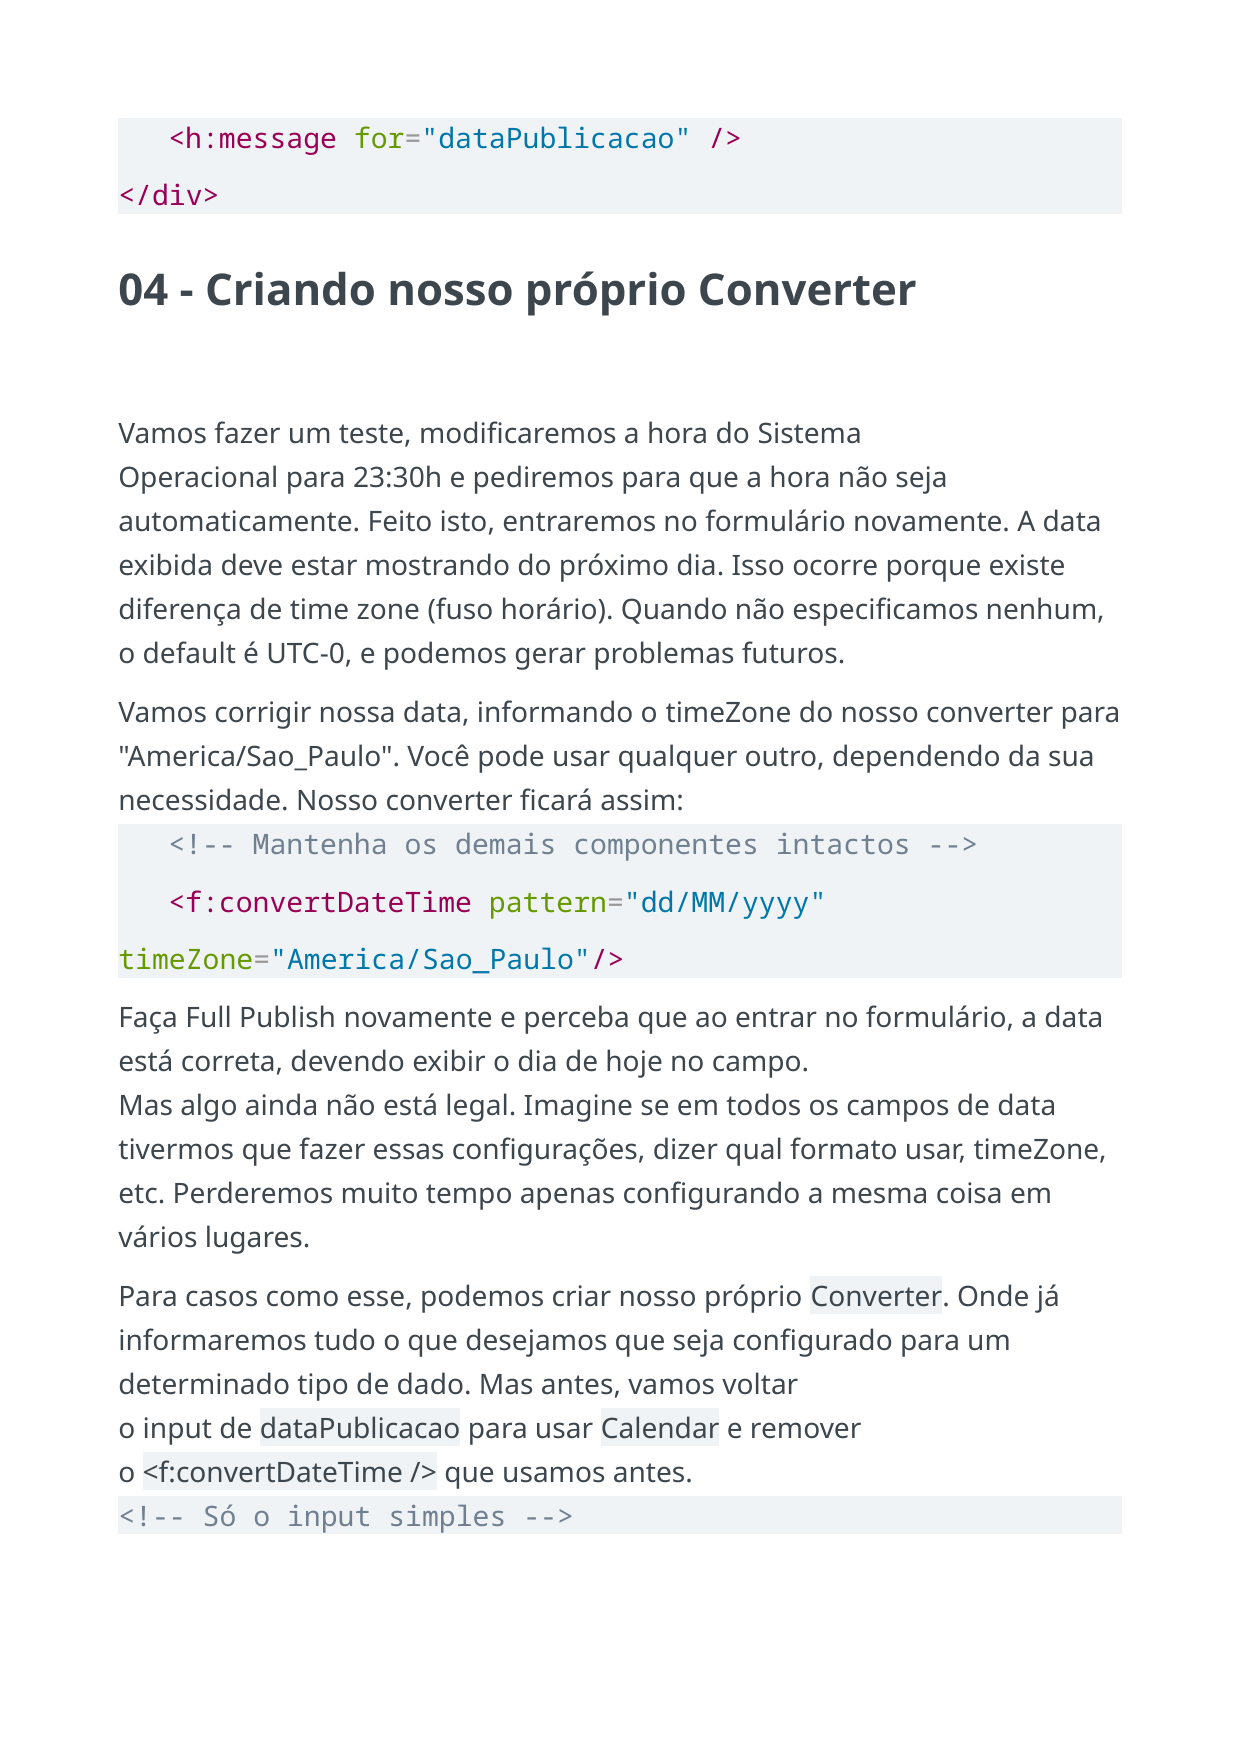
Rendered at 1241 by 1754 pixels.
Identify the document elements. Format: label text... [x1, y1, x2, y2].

text <h:message for="dataPublicacao" /> [118, 118, 1122, 156]
subtitle 04 - Criando nosso próprio Converter [118, 258, 1122, 318]
text <!-- Só o input simples --> [118, 1496, 1122, 1534]
text Vamos corrigir nossa data, informando o timeZone do nosso converter para "America/Sao_Paulo". Você pode usar qualquer outro, dependendo da sua necessidade. Nosso converter ficará assim: [118, 692, 1122, 819]
text Para casos como esse, podemos criar nosso próprio Converter. Onde já informaremos tudo o que desejamos que seja configurado para um determinado tipo de dado. Mas antes, vamos voltar o input de dataPublicacao para usar Calendar e remover o <f:convertDateTime /> que usamos antes. [118, 1276, 1122, 1490]
text Faça Full Publish novamente e perceba que ao entrar no formulário, a data está correta, devendo exibir o dia de hoje no campo. [118, 997, 1122, 1079]
text Mas algo ainda não está legal. Imagine se em todos os campos de data tivermos que fazer essas configurações, dizer qual formato usar, timeZone, etc. Perderemos muito tempo apenas configurando a mesma coisa em vários lugares. [118, 1085, 1122, 1256]
text </div> [118, 176, 1122, 214]
text <!-- Mantenha os demais componentes intactos --> [118, 824, 1122, 863]
text Vamos fazer um teste, modificaremos a hora do Sistema Operacional para 23:30h e pediremos para que a hora não seja automaticamente. Feito isto, entraremos no formulário novamente. A data exibida deve estar mostrando do próximo dia. Isso ocorre porque existe diferença de time zone (fuso horário). Quando não especificamos nenhum, o default é UTC-0, e podemos gerar problemas futuros. [118, 413, 1122, 672]
text <f:convertDateTime pattern="dd/MM/yyyy" timeZone="America/Sao_Paulo"/> [118, 882, 1122, 978]
